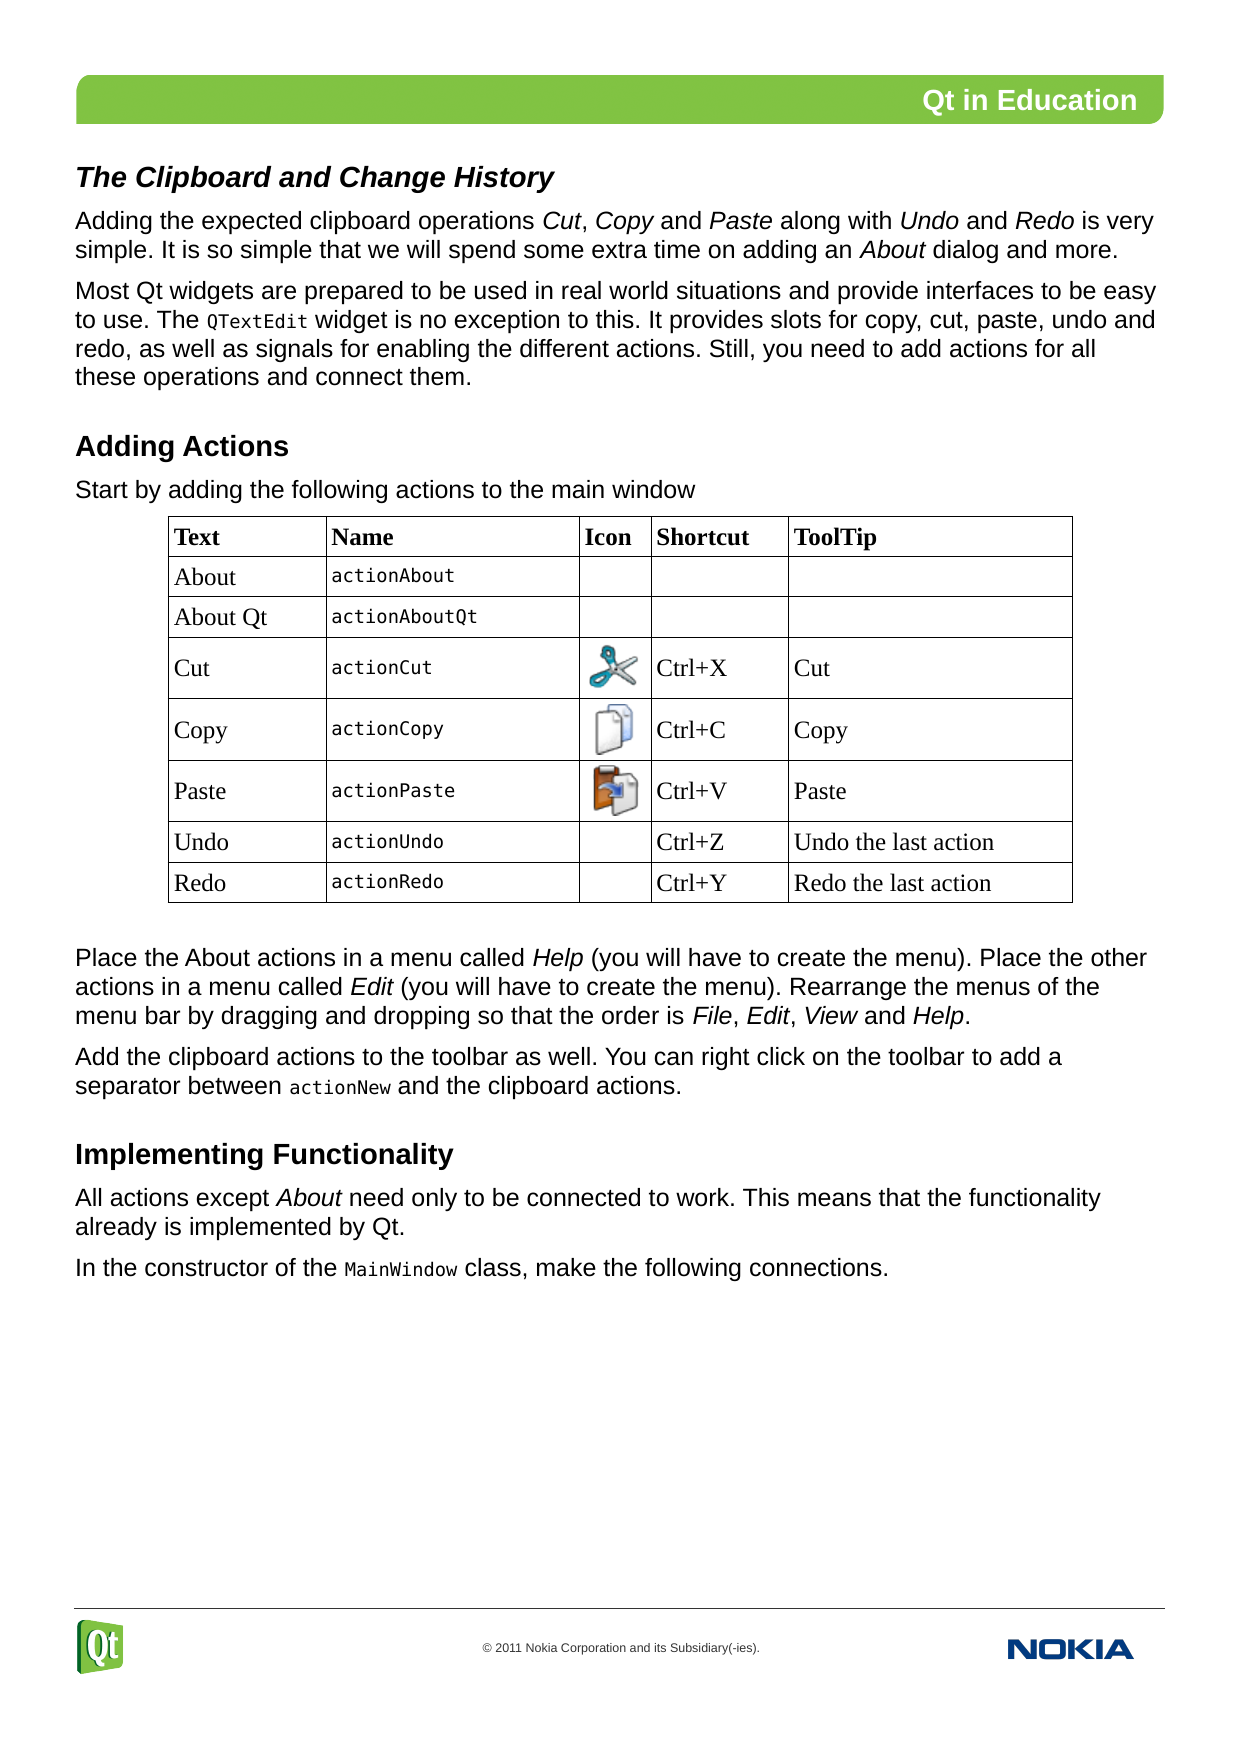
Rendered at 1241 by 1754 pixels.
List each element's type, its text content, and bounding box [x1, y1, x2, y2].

table_cell [580, 822, 651, 862]
table_cell Undo [169, 822, 326, 862]
table_cell Ctrl+Y [652, 863, 788, 902]
table_cell actionCopy [327, 699, 579, 760]
table_cell About [169, 557, 326, 596]
table_cell Ctrl+C [652, 699, 788, 760]
table_cell [789, 557, 1072, 596]
table_cell actionUndo [327, 822, 579, 862]
table_cell Copy [169, 699, 326, 760]
table_cell Paste [169, 761, 326, 821]
table_cell [580, 699, 651, 760]
table_cell [652, 597, 788, 637]
table_cell Ctrl+V [652, 761, 788, 821]
table_cell Undo the last action [789, 822, 1072, 862]
picture [589, 704, 640, 755]
picture [76, 75, 1164, 124]
table_header Text [169, 517, 326, 556]
picture [978, 1610, 1164, 1688]
table_header Shortcut [652, 517, 788, 556]
table_cell [580, 557, 651, 596]
table_header Icon [580, 517, 651, 556]
table_cell About Qt [169, 597, 326, 637]
text Start by adding the following actions to the main window [75, 474, 1165, 503]
table_header Name [327, 517, 579, 556]
subtitle Implementing Functionality [75, 1137, 1165, 1171]
text All actions except About need only to be connected to work. This means that the functionality already is implemented by Qt. [75, 1183, 1165, 1241]
text Most Qt widgets are prepared to be used in real world situations and provide interfaces to be easy to use. The QTextEdit widget is no exception to this. It provides slots for copy, cut, paste, undo and redo, as well as signals for enabling the different actions. Still, you need to add actions for all these operations and connect them. [75, 276, 1165, 391]
table_cell actionAboutQt [327, 597, 579, 637]
table_cell Redo the last action [789, 863, 1072, 902]
subtitle Adding Actions [75, 428, 1165, 462]
table_cell actionCut [327, 638, 579, 698]
table_cell actionAbout [327, 557, 579, 596]
picture [589, 765, 640, 816]
table_cell Ctrl+X [652, 638, 788, 698]
text In the constructor of the MainWindow class, make the following connections. [75, 1253, 1165, 1282]
subtitle The Clipboard and Change History [75, 160, 1165, 193]
table_cell actionPaste [327, 761, 579, 821]
table_cell Redo [169, 863, 326, 902]
table_cell [789, 597, 1072, 637]
text Adding the expected clipboard operations Cut, Copy and Paste along with Undo and Redo is very simple. It is so simple that we will spend some extra time on adding an About dialog and more. [75, 206, 1165, 263]
picture [73, 1615, 127, 1679]
table_cell Copy [789, 699, 1072, 760]
table_cell [580, 863, 651, 902]
table_cell Cut [789, 638, 1072, 698]
table_cell actionRedo [327, 863, 579, 902]
text Place the About actions in a menu called Help (you will have to create the menu). Place the other actions in a menu called Edit (you will have to create the menu). Rearrange the menus of the menu bar by dragging and dropping so that the order is File, Edit, View and Help. [75, 943, 1165, 1030]
table_cell [580, 761, 651, 821]
table_header ToolTip [789, 517, 1072, 556]
table_cell Ctrl+Z [652, 822, 788, 862]
picture [589, 642, 640, 693]
table_cell Paste [789, 761, 1072, 821]
table_cell [652, 557, 788, 596]
table_cell [580, 638, 651, 698]
text Add the clipboard actions to the toolbar as well. You can right click on the toolbar to add a separator between actionNew and the clipboard actions. [75, 1042, 1165, 1100]
table_cell Cut [169, 638, 326, 698]
table_cell [580, 597, 651, 637]
